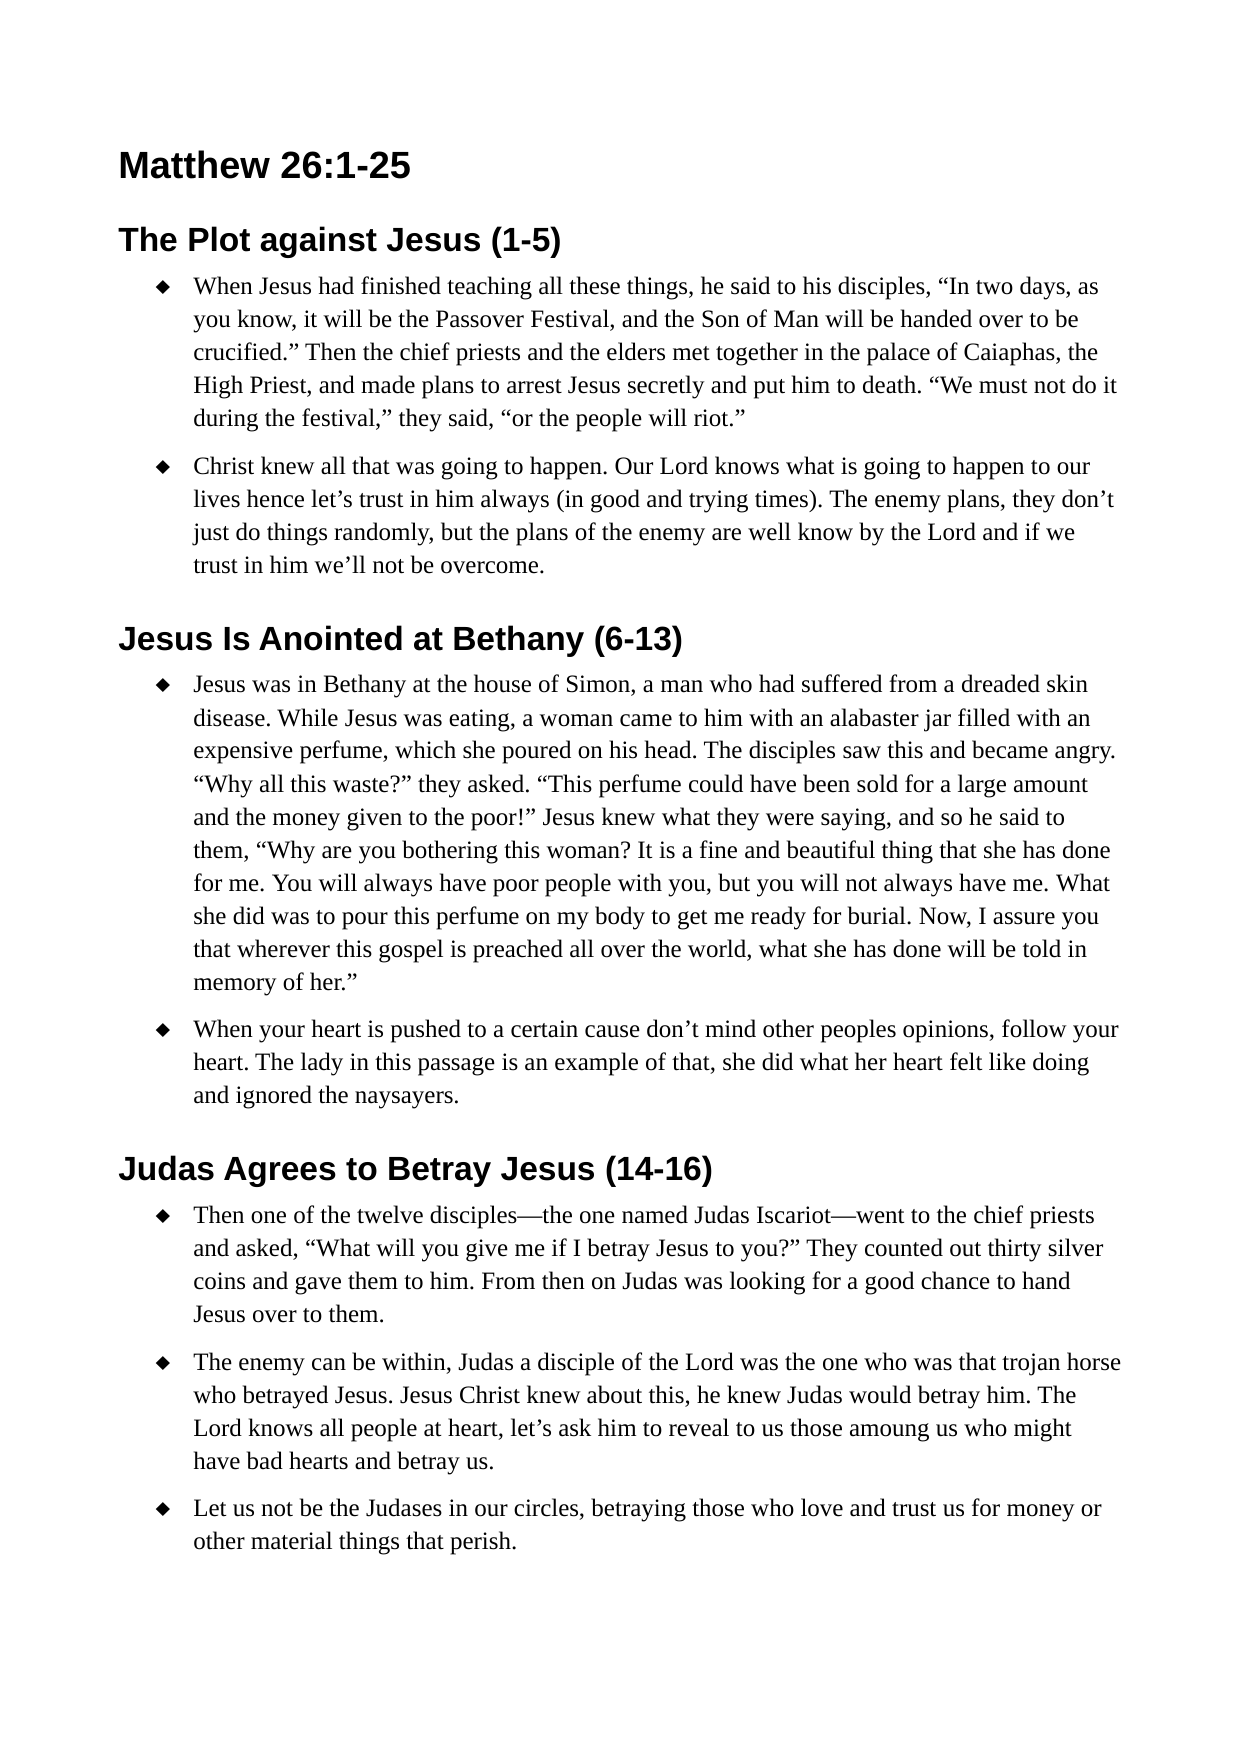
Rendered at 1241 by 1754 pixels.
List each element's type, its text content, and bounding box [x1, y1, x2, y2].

list Christ knew all that was going to happen. Our Lord knows what is going to happen to our lives hence let’s trust in him always (in good and trying times). The enemy plans, they don’t just do things randomly, but the plans of the enemy are well know by the Lord and if we trust in him we’ll not be overcome. [156, 451, 1122, 579]
list The enemy can be within, Judas a disciple of the Lord was the one who was that trojan horse who betrayed Jesus. Jesus Christ knew about this, he knew Judas would betray him. The Lord knows all people at heart, let’s ask him to reveal to us those amoung us who might have bad hearts and betray us. [156, 1347, 1122, 1474]
list Then one of the twelve disciples—the one named Judas Iscariot—went to the chief priests and asked, “What will you give me if I betray Jesus to you?” They counted out thirty silver coins and gave them to him. From then on Judas was looking for a good chance to hand Jesus over to them. [156, 1200, 1122, 1328]
subtitle Judas Agrees to Betray Jesus (14-16) [118, 1149, 1122, 1187]
subtitle Matthew 26:1-25 [118, 143, 1122, 187]
list When Jesus had finished teaching all these things, he said to his disciples, “In two days, as you know, it will be the Passover Festival, and the Son of Man will be handed over to be crucified.” Then the chief priests and the elders met together in the palace of Caiaphas, the High Priest, and made plans to arrest Jesus secretly and put him to death. “We must not do it during the festival,” they said, “or the people will riot.” [156, 271, 1122, 432]
subtitle Jesus Is Anointed at Bethany (6-13) [118, 618, 1122, 657]
subtitle The Plot against Jesus (1-5) [118, 220, 1122, 259]
list Let us not be the Judases in our circles, betraying those who love and trust us for money or other material things that perish. [156, 1493, 1122, 1555]
list When your heart is pushed to a certain cause don’t mind other peoples opinions, follow your heart. The lady in this passage is an example of that, she did what her heart felt like doing and ignored the naysayers. [156, 1014, 1122, 1109]
list Jesus was in Bethany at the house of Simon, a man who had suffered from a dreaded skin disease. While Jesus was eating, a woman came to him with an alabaster jar filled with an expensive perfume, which she poured on his head. The disciples saw this and became angry. “Why all this waste?” they asked. “This perfume could have been sold for a large amount and the money given to the poor!” Jesus knew what they were saying, and so he said to them, “Why are you bothering this woman? It is a fine and beautiful thing that she has done for me. You will always have poor people with you, but you will not always have me. What she did was to pour this perfume on my body to get me ready for burial. Now, I assure you that wherever this gospel is preached all over the world, what she has done will be told in memory of her.” [156, 669, 1122, 996]
